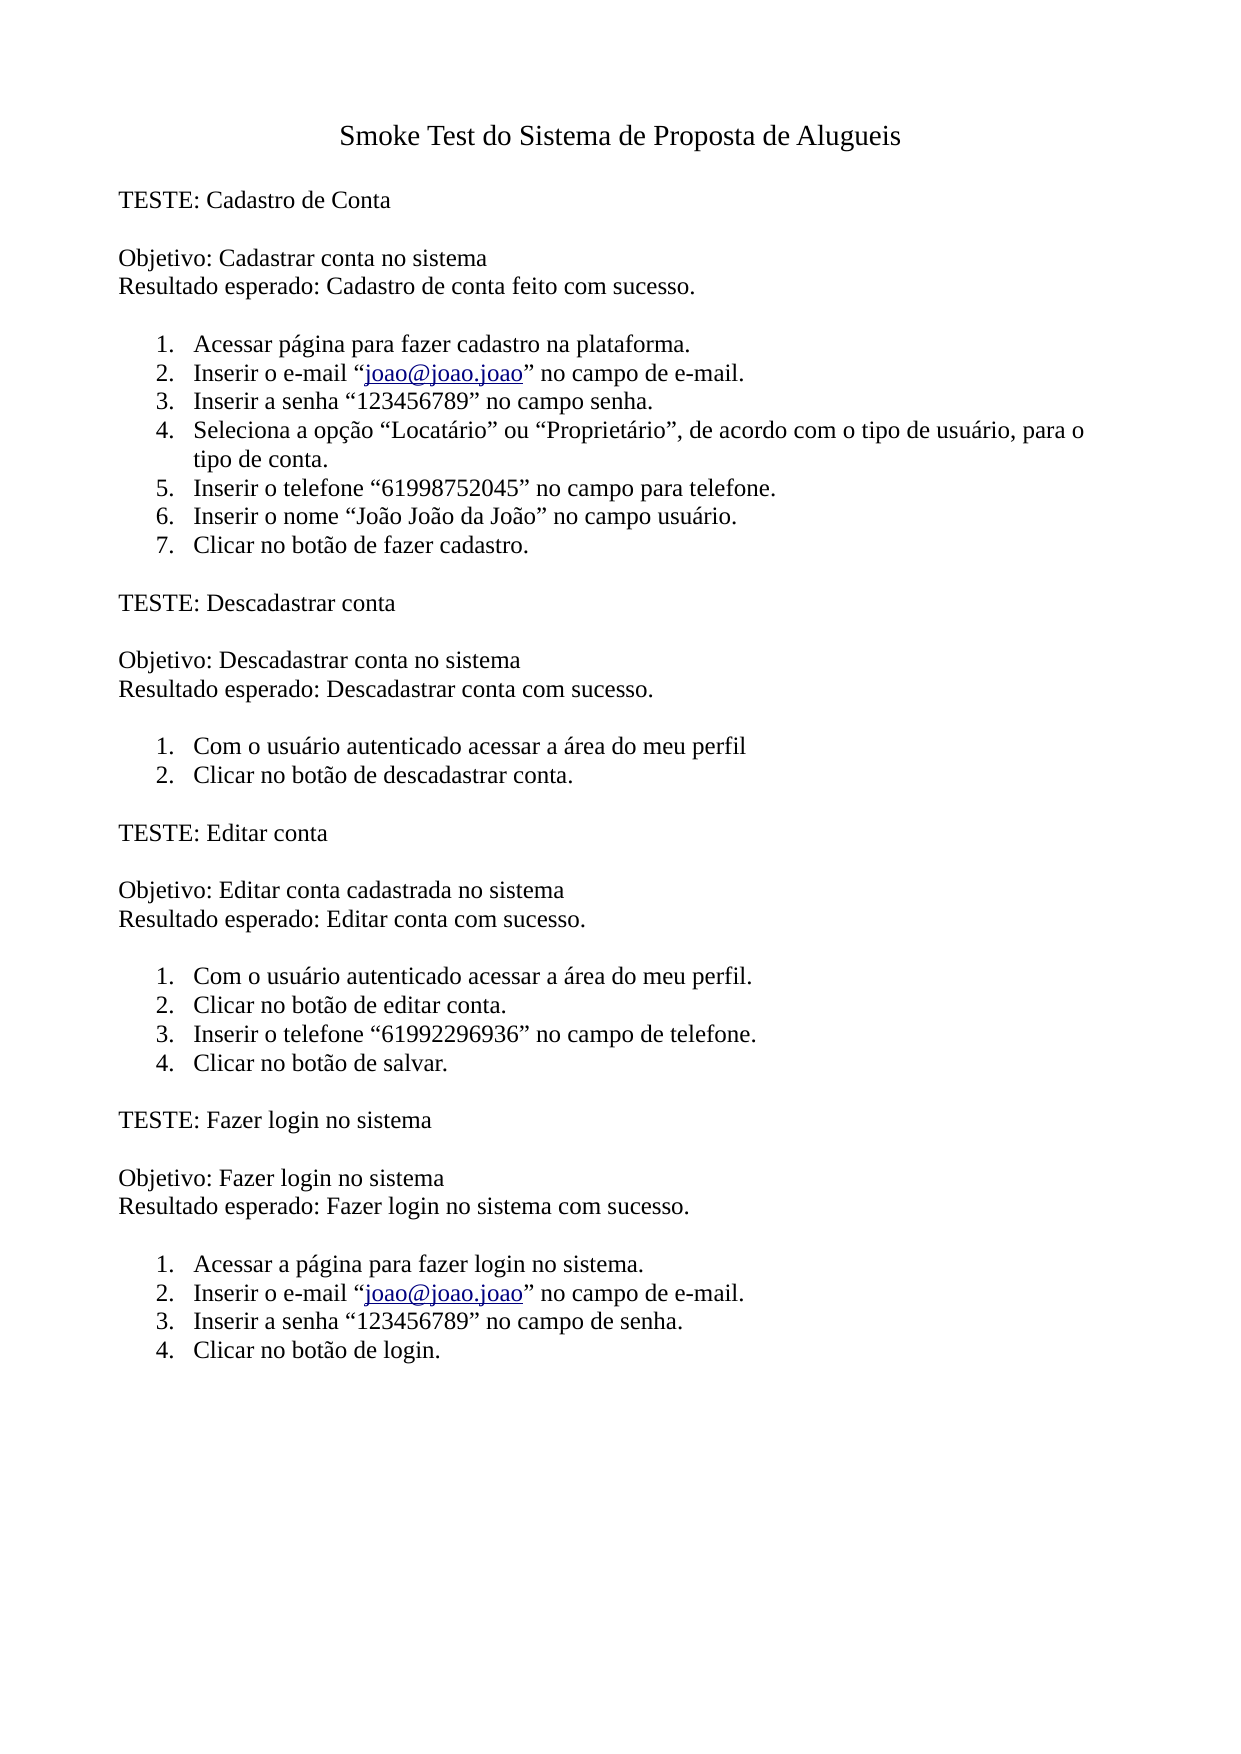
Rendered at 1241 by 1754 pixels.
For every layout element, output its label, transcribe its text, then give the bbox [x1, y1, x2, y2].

list Com o usuário autenticado acessar a área do meu perfil [156, 731, 1122, 760]
list Clicar no botão de login. [156, 1335, 1122, 1364]
text Objetivo: Descadastrar conta no sistema [118, 645, 1122, 674]
list Inserir a senha “123456789” no campo senha. [156, 386, 1122, 415]
text Objetivo: Fazer login no sistema [118, 1163, 1122, 1191]
list Inserir o nome “João João da João” no campo usuário. [156, 501, 1122, 530]
list Inserir o telefone “61992296936” no campo de telefone. [156, 1019, 1122, 1048]
list Inserir a senha “123456789” no campo de senha. [156, 1306, 1122, 1335]
text Resultado esperado: Cadastro de conta feito com sucesso. [118, 271, 1122, 300]
list Clicar no botão de salvar. [156, 1048, 1122, 1076]
text TESTE: Cadastro de Conta [118, 185, 1122, 214]
list Inserir o telefone “61998752045” no campo para telefone. [156, 473, 1122, 501]
list Clicar no botão de descadastrar conta. [156, 760, 1122, 789]
list Acessar página para fazer cadastro na plataforma. [156, 329, 1122, 358]
text Smoke Test do Sistema de Proposta de Alugueis [118, 118, 1122, 152]
list Inserir o e-mail “joao@joao.joao” no campo de e-mail. [156, 1278, 1122, 1306]
list Clicar no botão de editar conta. [156, 990, 1122, 1019]
list Seleciona a opção “Locatário” ou “Proprietário”, de acordo com o tipo de usuário, para o tipo de conta. [156, 415, 1122, 473]
text Resultado esperado: Descadastrar conta com sucesso. [118, 674, 1122, 703]
text TESTE: Fazer login no sistema [118, 1105, 1122, 1134]
text Objetivo: Editar conta cadastrada no sistema [118, 875, 1122, 904]
list Com o usuário autenticado acessar a área do meu perfil. [156, 961, 1122, 990]
text Resultado esperado: Fazer login no sistema com sucesso. [118, 1191, 1122, 1220]
text TESTE: Editar conta [118, 818, 1122, 846]
text Objetivo: Cadastrar conta no sistema [118, 243, 1122, 271]
text TESTE: Descadastrar conta [118, 588, 1122, 616]
text Resultado esperado: Editar conta com sucesso. [118, 904, 1122, 933]
list Acessar a página para fazer login no sistema. [156, 1249, 1122, 1278]
list Inserir o e-mail “joao@joao.joao” no campo de e-mail. [156, 358, 1122, 386]
list Clicar no botão de fazer cadastro. [156, 530, 1122, 559]
